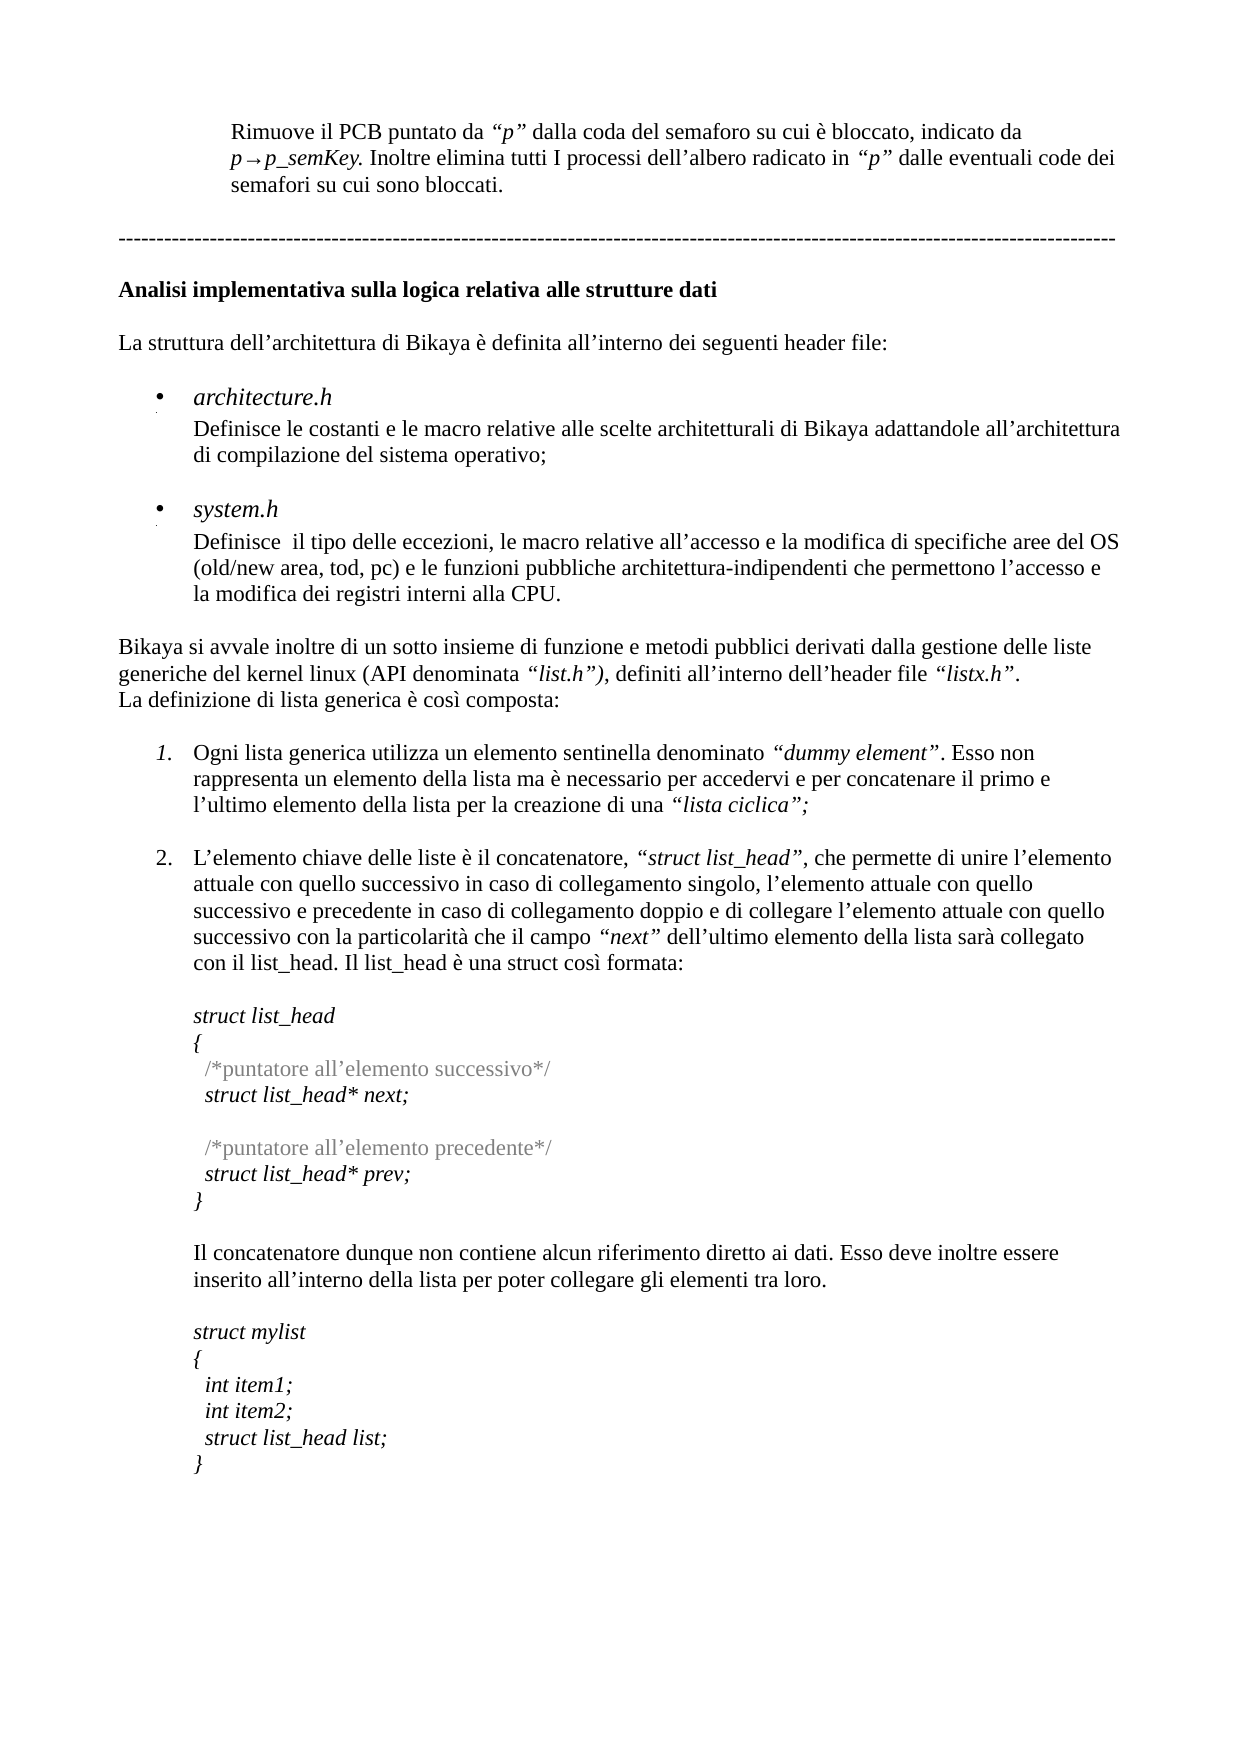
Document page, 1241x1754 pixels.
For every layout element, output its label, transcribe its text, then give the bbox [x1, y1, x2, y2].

list L’elemento chiave delle liste è il concatenatore, “struct list_head”, che permette di unire l’elemento attuale con quello successivo in caso di collegamento singolo, l’elemento attuale con quello successivo e precedente in caso di collegamento doppio e di collegare l’elemento attuale con quello successivo con la particolarità che il campo “next” dell’ultimo elemento della lista sarà collegato con il list_head. Il list_head è una struct così formata: [156, 844, 1122, 976]
text int item2; [118, 1397, 1122, 1424]
list system.h [156, 494, 1122, 523]
text } [118, 1450, 1122, 1477]
list Definisce le costanti e le macro relative alle scelte architetturali di Bikaya adattandole all’architettura di compilazione del sistema operativo; [156, 415, 1122, 468]
text struct list_head list; [118, 1424, 1122, 1450]
text Il concatenatore dunque non contiene alcun riferimento diretto ai dati. Esso deve inoltre essere [118, 1239, 1122, 1266]
list Rimuove il PCB puntato da “p” dalla coda del semaforo su cui è bloccato, indicato da p→p_semKey. Inoltre elimina tutti I processi dell’albero radicato in “p” dalle eventuali code dei semafori su cui sono bloccati. [193, 118, 1122, 197]
text Bikaya si avvale inoltre di un sotto insieme di funzione e metodi pubblici derivati dalla gestione delle liste generiche del kernel linux (API denominata “list.h”), definiti all’interno dell’header file “listx.h”. [118, 633, 1122, 686]
list Ogni lista generica utilizza un elemento sentinella denominato “dummy element”. Esso non rappresenta un elemento della lista ma è necessario per accedervi e per concatenare il primo e l’ultimo elemento della lista per la creazione di una “lista ciclica”; [156, 739, 1122, 818]
text /*puntatore all’elemento precedente*/ [118, 1134, 1122, 1160]
list } [156, 1187, 1122, 1213]
text ----------------------------------------------------------------------------------------------------------------------------------- [118, 223, 1122, 250]
text struct mylist [118, 1318, 1122, 1345]
list struct list_head* next; [156, 1081, 1122, 1108]
text La definizione di lista generica è così composta: [118, 686, 1122, 712]
text Analisi implementativa sulla logica relativa alle strutture dati [118, 276, 1122, 303]
list architecture.h [156, 382, 1122, 410]
list Definisce il tipo delle eccezioni, le macro relative all’accesso e la modifica di specifiche aree del OS (old/new area, tod, pc) e le funzioni pubbliche architettura-indipendenti che permettono l’accesso e la modifica dei registri interni alla CPU. [156, 528, 1122, 607]
list struct list_head [156, 1002, 1122, 1028]
list { [156, 1028, 1122, 1055]
text La struttura dell’architettura di Bikaya è definita all’interno dei seguenti header file: [118, 329, 1122, 355]
list /*puntatore all’elemento successivo*/ [156, 1055, 1122, 1081]
text { [118, 1345, 1122, 1371]
text inserito all’interno della lista per poter collegare gli elementi tra loro. [118, 1266, 1122, 1292]
text int item1; [118, 1371, 1122, 1397]
list struct list_head* prev; [156, 1160, 1122, 1187]
